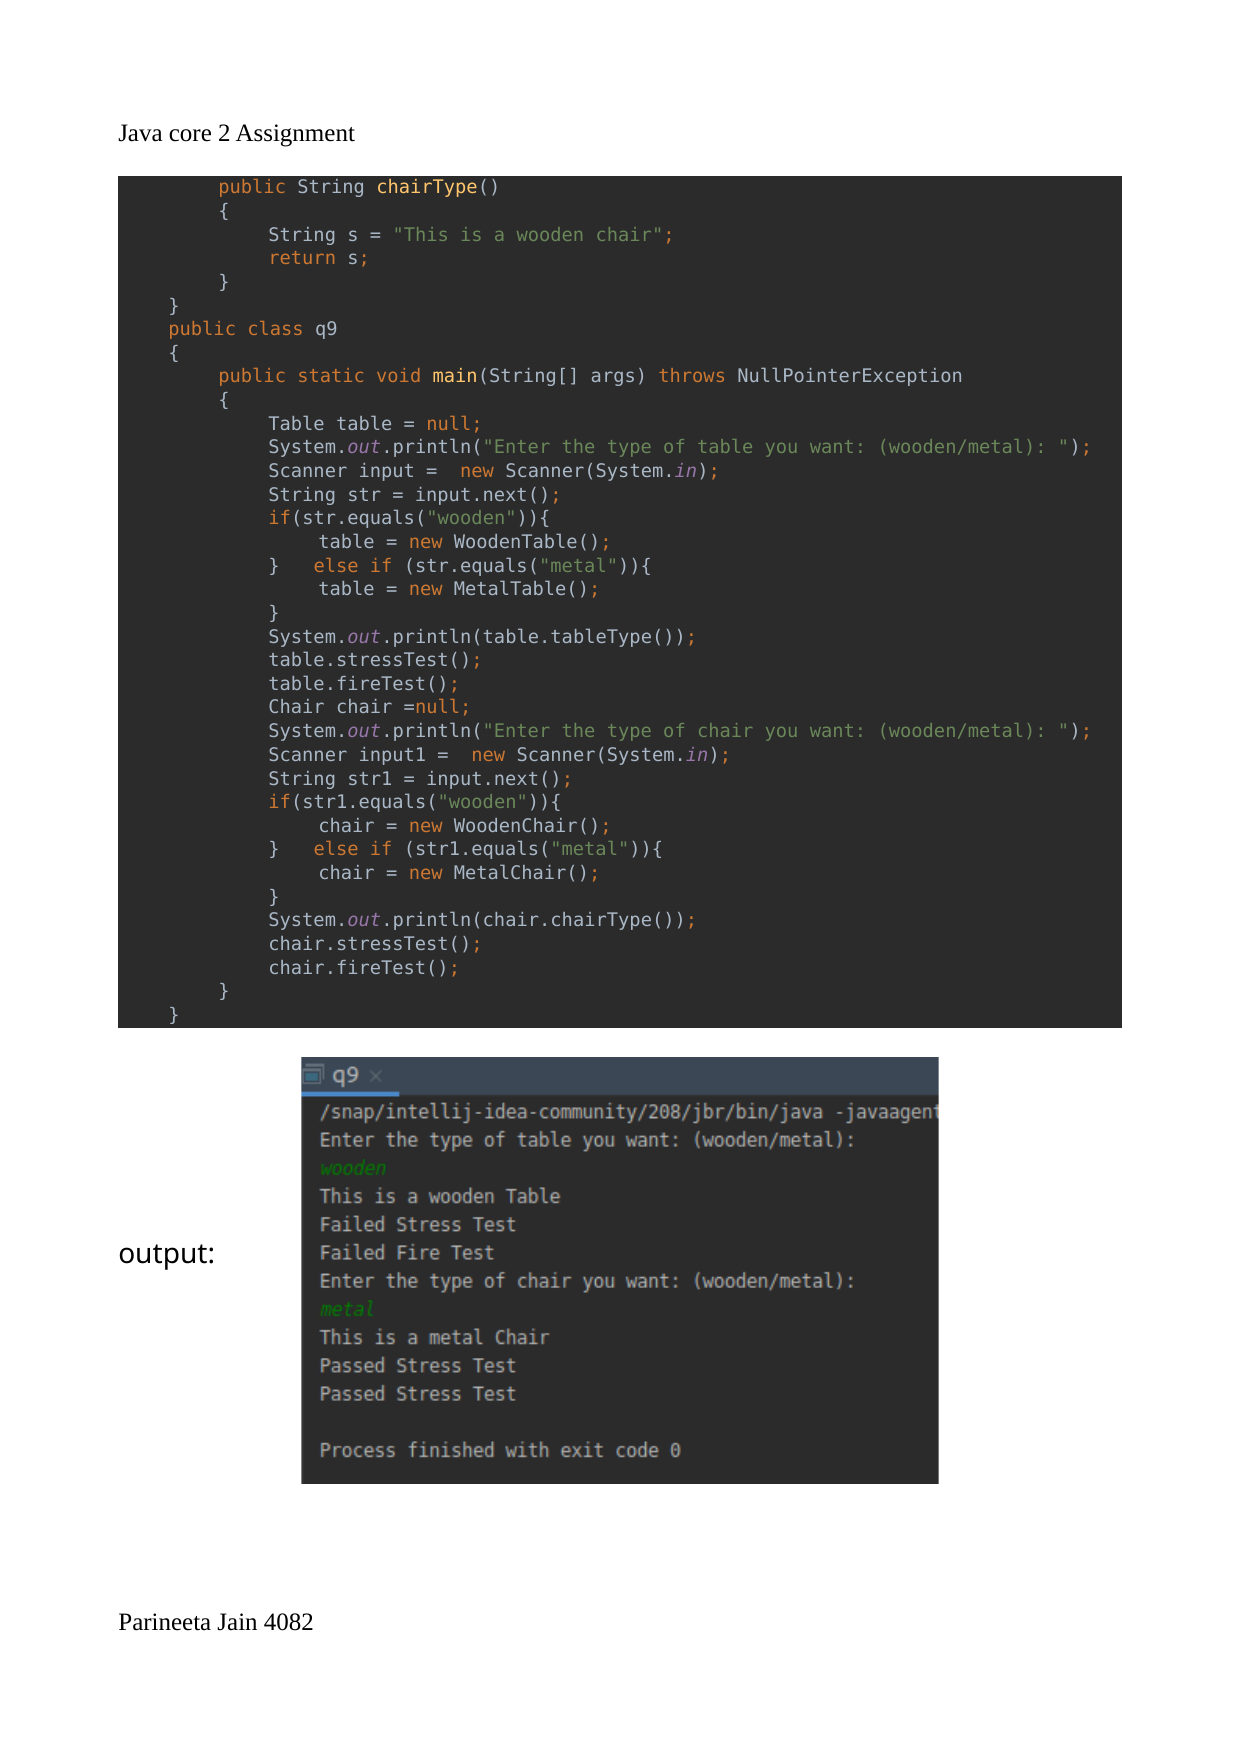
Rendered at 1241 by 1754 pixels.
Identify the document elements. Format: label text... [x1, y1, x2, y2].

text System.out.println(chair.chairType()); [118, 909, 1122, 933]
text table.stressTest(); [118, 649, 1122, 673]
text { [118, 342, 1122, 366]
text table.fireTest(); [118, 673, 1122, 697]
text Scanner input = new Scanner(System.in); [118, 460, 1122, 484]
text chair = new WoodenChair(); [118, 815, 1122, 838]
text { [118, 389, 1122, 413]
text if(str.equals("wooden")){ [118, 507, 1122, 531]
text } [118, 1004, 1122, 1028]
text } [118, 271, 1122, 294]
text chair.stressTest(); [118, 933, 1122, 957]
text } else if (str1.equals("metal")){ [118, 838, 1122, 862]
text } [118, 294, 1122, 318]
text System.out.println("Enter the type of table you want: (wooden/metal): "); [118, 436, 1122, 460]
text public class q9 [118, 318, 1122, 342]
text if(str1.equals("wooden")){ [118, 791, 1122, 815]
text chair.fireTest(); [118, 957, 1122, 980]
text Chair chair =null; [118, 697, 1122, 720]
text Scanner input1 = new Scanner(System.in); [118, 744, 1122, 767]
text String s = "This is a wooden chair"; [118, 224, 1122, 247]
text [939, 1233, 1122, 1271]
text String str1 = input.next(); [118, 767, 1122, 791]
text } [118, 980, 1122, 1004]
text } [118, 602, 1122, 626]
text { [118, 200, 1122, 224]
text public String chairType() [118, 176, 1122, 200]
text table = new MetalTable(); [118, 578, 1122, 602]
text public static void main(String[] args) throws NullPointerException [118, 366, 1122, 389]
text } else if (str.equals("metal")){ [118, 555, 1122, 578]
text chair = new MetalChair(); [118, 862, 1122, 886]
text System.out.println("Enter the type of chair you want: (wooden/metal): "); [118, 720, 1122, 744]
text return s; [118, 247, 1122, 271]
text System.out.println(table.tableType()); [118, 626, 1122, 649]
text output: [118, 1233, 301, 1271]
text table = new WoodenTable(); [118, 531, 1122, 555]
text String str = input.next(); [118, 484, 1122, 507]
text } [118, 886, 1122, 909]
picture [301, 1057, 939, 1484]
text Table table = null; [118, 413, 1122, 436]
